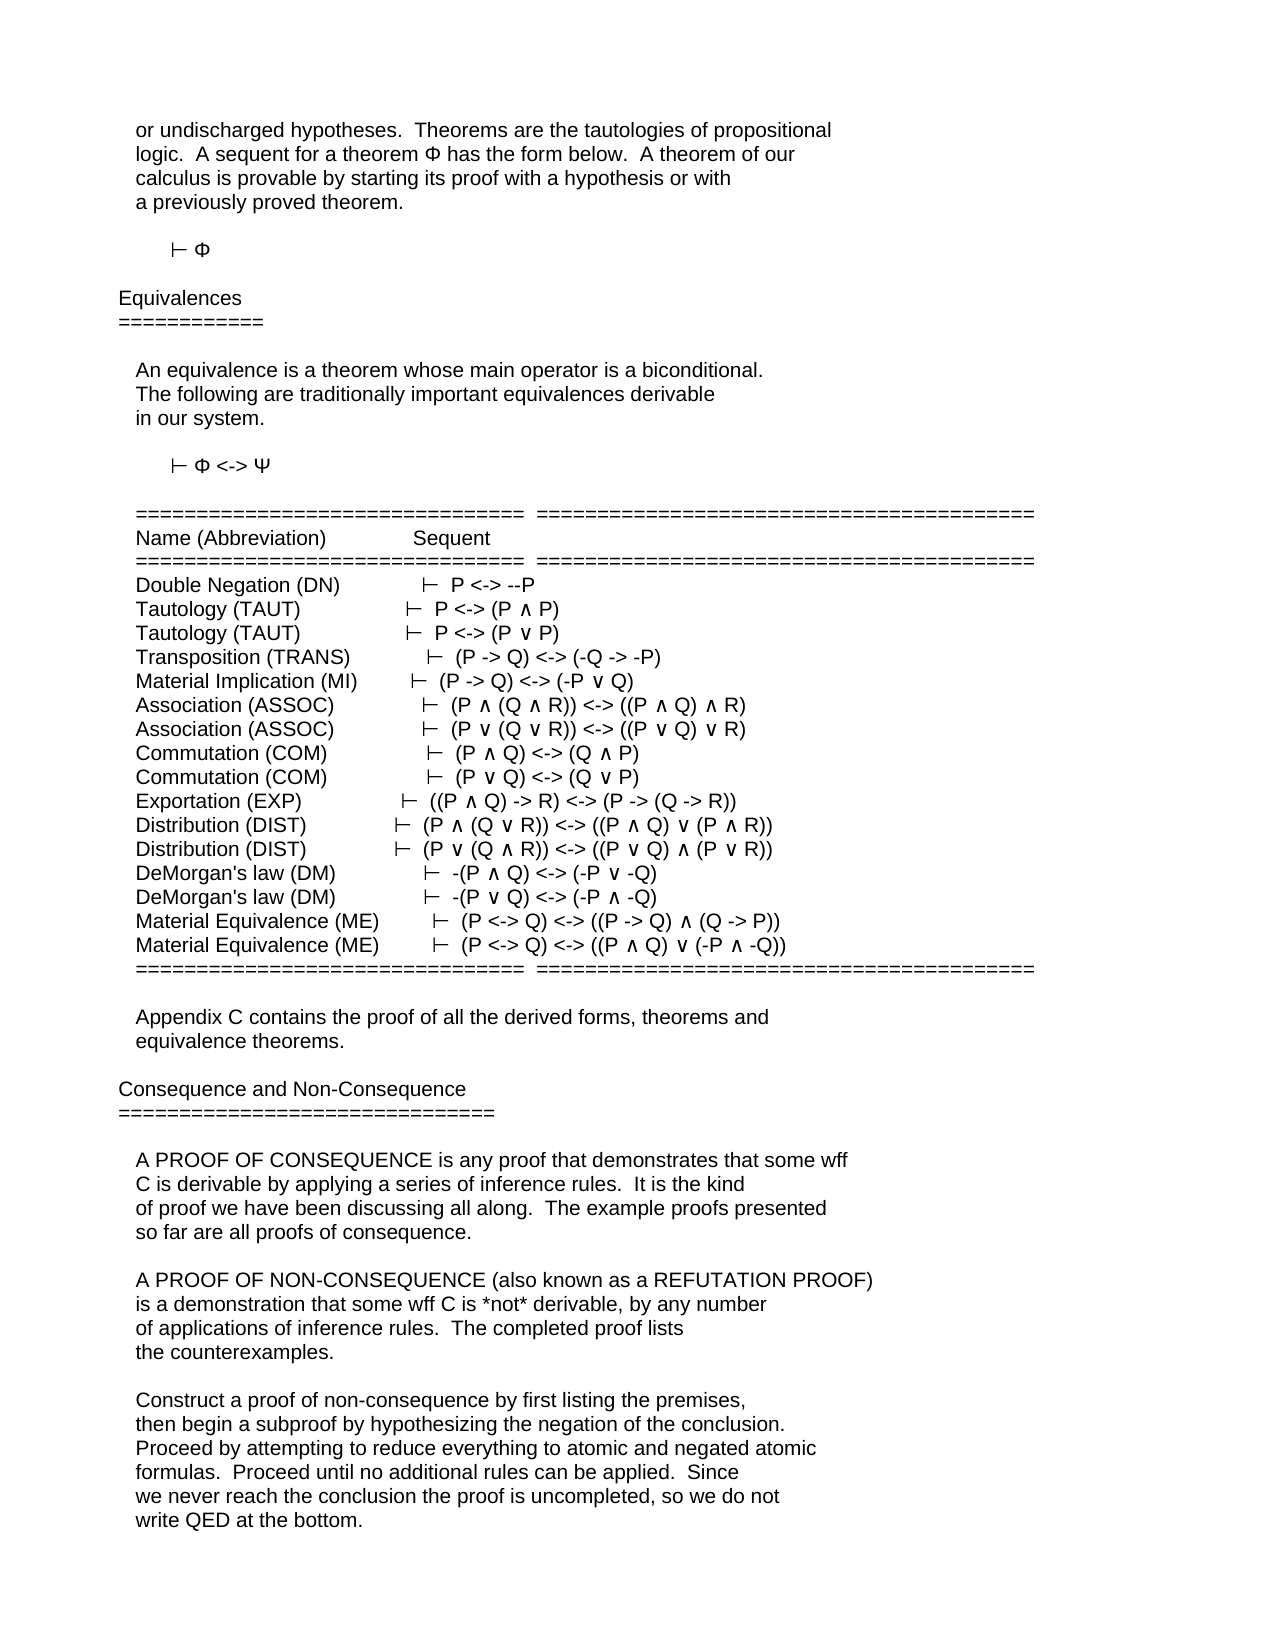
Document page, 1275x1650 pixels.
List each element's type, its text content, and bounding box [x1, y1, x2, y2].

text Name (Abbreviation) Sequent [118, 525, 1157, 549]
text then begin a subproof by hypothesizing the negation of the conclusion. [118, 1412, 1157, 1436]
text logic. A sequent for a theorem Φ has the form below. A theorem of our [118, 142, 1157, 166]
text equivalence theorems. [118, 1028, 1157, 1052]
text write QED at the bottom. [118, 1508, 1157, 1532]
text Material Implication (MI) ⊢ (P -> Q) <-> (-P ∨ Q) [118, 669, 1157, 693]
text Tautology (TAUT) ⊢ P <-> (P ∧ P) [118, 597, 1157, 621]
text A PROOF OF NON-CONSEQUENCE (also known as a REFUTATION PROOF) [118, 1268, 1157, 1292]
text a previously proved theorem. [118, 190, 1157, 214]
text Material Equivalence (ME) ⊢ (P <-> Q) <-> ((P ∧ Q) ∨ (-P ∧ -Q)) [118, 933, 1157, 957]
text ⊢ Φ [118, 238, 1157, 262]
text Commutation (COM) ⊢ (P ∨ Q) <-> (Q ∨ P) [118, 765, 1157, 789]
text Equivalences [118, 286, 1157, 310]
text Transposition (TRANS) ⊢ (P -> Q) <-> (-Q -> -P) [118, 645, 1157, 669]
text ⊢ Φ <-> Ψ [118, 453, 1157, 477]
text =============================== [118, 1100, 1157, 1124]
text so far are all proofs of consequence. [118, 1220, 1157, 1244]
text formulas. Proceed until no additional rules can be applied. Since [118, 1460, 1157, 1484]
text in our system. [118, 406, 1157, 429]
text Association (ASSOC) ⊢ (P ∨ (Q ∨ R)) <-> ((P ∨ Q) ∨ R) [118, 717, 1157, 741]
text Association (ASSOC) ⊢ (P ∧ (Q ∧ R)) <-> ((P ∧ Q) ∧ R) [118, 693, 1157, 717]
text calculus is provable by starting its proof with a hypothesis or with [118, 166, 1157, 190]
text DeMorgan's law (DM) ⊢ -(P ∧ Q) <-> (-P ∨ -Q) [118, 861, 1157, 885]
text is a demonstration that some wff C is *not* derivable, by any number [118, 1292, 1157, 1316]
text ================================ ========================================= [118, 957, 1157, 981]
text Material Equivalence (ME) ⊢ (P <-> Q) <-> ((P -> Q) ∧ (Q -> P)) [118, 909, 1157, 933]
text A PROOF OF CONSEQUENCE is any proof that demonstrates that some wff [118, 1148, 1157, 1172]
text ================================ ========================================= [118, 549, 1157, 573]
text or undischarged hypotheses. Theorems are the tautologies of propositional [118, 118, 1157, 142]
text Tautology (TAUT) ⊢ P <-> (P ∨ P) [118, 621, 1157, 645]
text Distribution (DIST) ⊢ (P ∧ (Q ∨ R)) <-> ((P ∧ Q) ∨ (P ∧ R)) [118, 813, 1157, 837]
text Exportation (EXP) ⊢ ((P ∧ Q) -> R) <-> (P -> (Q -> R)) [118, 789, 1157, 813]
text Construct a proof of non-consequence by first listing the premises, [118, 1388, 1157, 1412]
text Double Negation (DN) ⊢ P <-> --P [118, 573, 1157, 597]
text Proceed by attempting to reduce everything to atomic and negated atomic [118, 1436, 1157, 1460]
text DeMorgan's law (DM) ⊢ -(P ∨ Q) <-> (-P ∧ -Q) [118, 885, 1157, 909]
text Distribution (DIST) ⊢ (P ∨ (Q ∧ R)) <-> ((P ∨ Q) ∧ (P ∨ R)) [118, 837, 1157, 861]
text C is derivable by applying a series of inference rules. It is the kind [118, 1172, 1157, 1196]
text ================================ ========================================= [118, 501, 1157, 525]
text of proof we have been discussing all along. The example proofs presented [118, 1196, 1157, 1220]
text Appendix C contains the proof of all the derived forms, theorems and [118, 1004, 1157, 1028]
text An equivalence is a theorem whose main operator is a biconditional. [118, 358, 1157, 382]
text of applications of inference rules. The completed proof lists [118, 1316, 1157, 1340]
text Consequence and Non-Consequence [118, 1076, 1157, 1100]
text we never reach the conclusion the proof is uncompleted, so we do not [118, 1484, 1157, 1508]
text The following are traditionally important equivalences derivable [118, 382, 1157, 406]
text the counterexamples. [118, 1340, 1157, 1364]
text Commutation (COM) ⊢ (P ∧ Q) <-> (Q ∧ P) [118, 741, 1157, 765]
text ============ [118, 310, 1157, 334]
